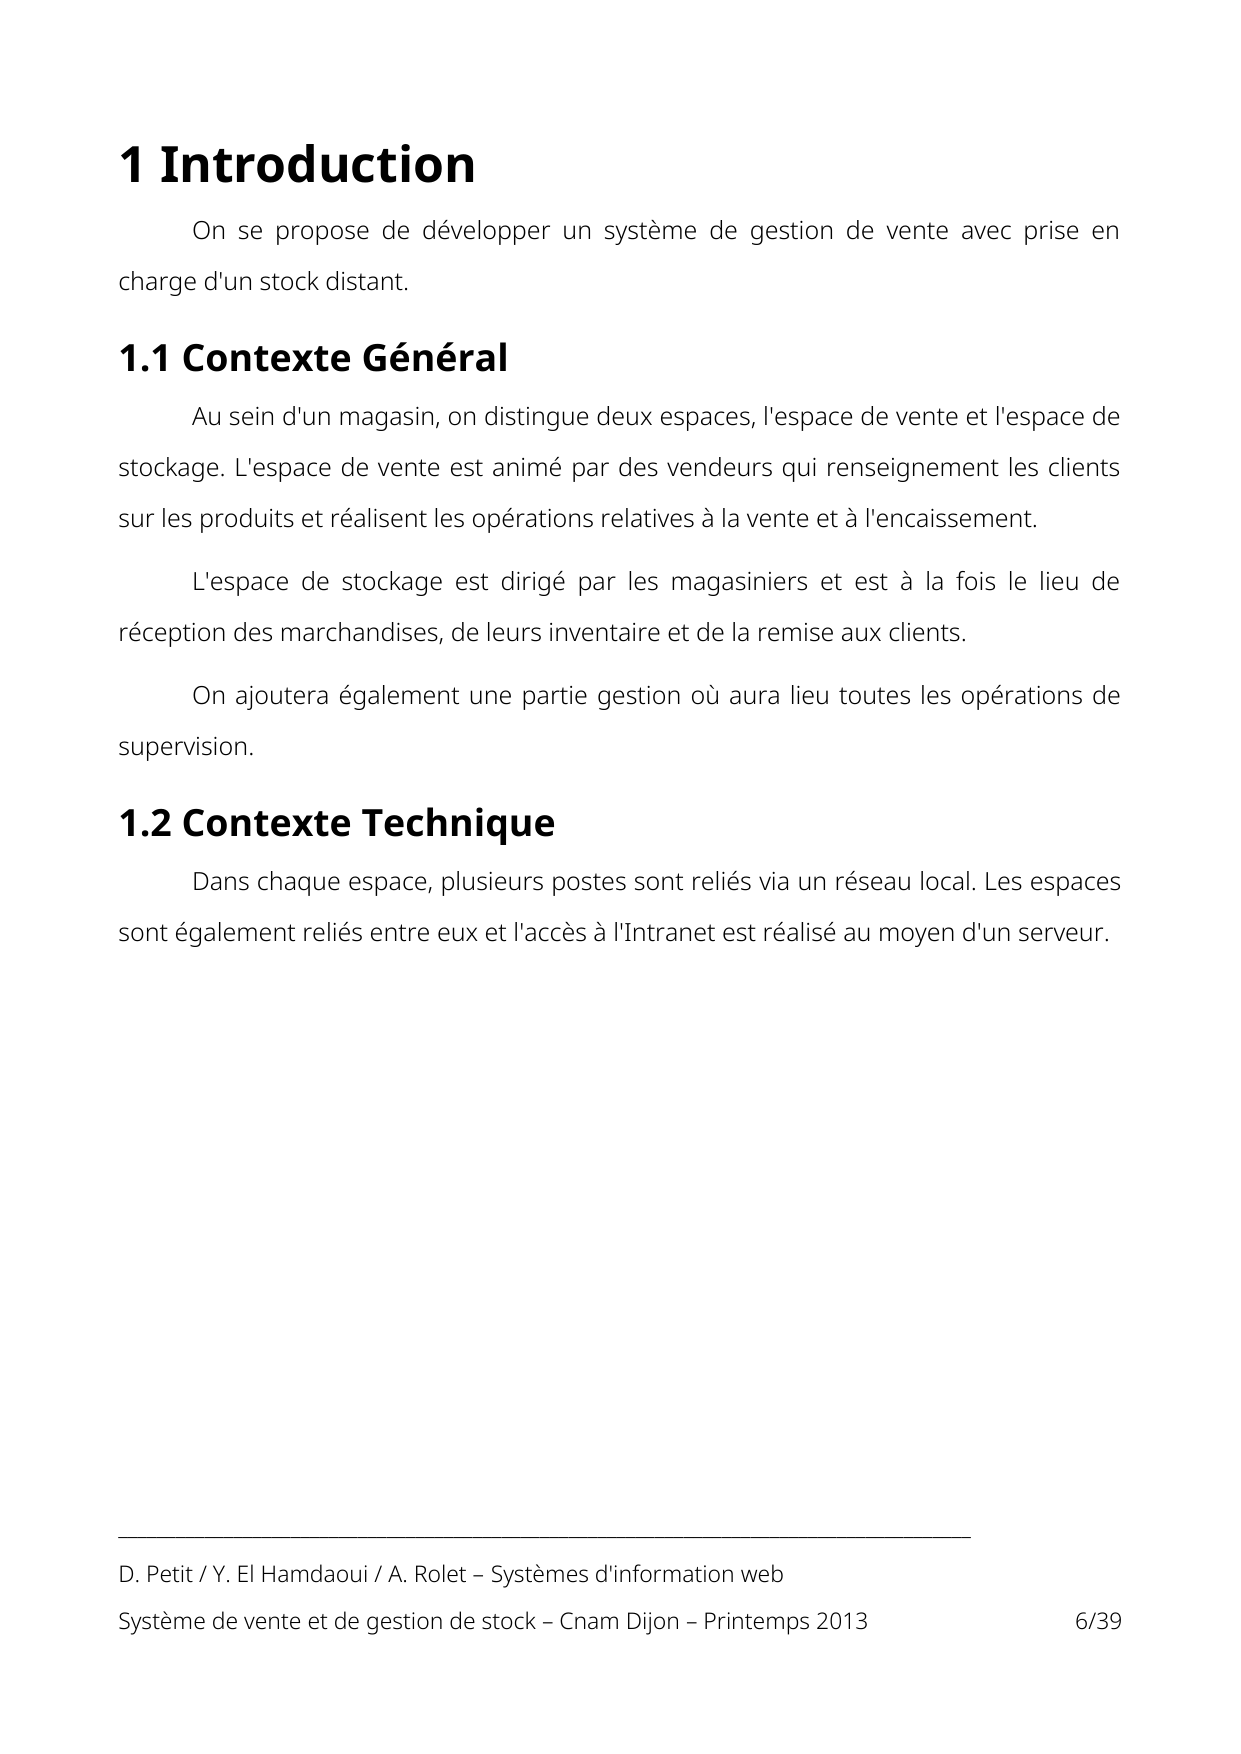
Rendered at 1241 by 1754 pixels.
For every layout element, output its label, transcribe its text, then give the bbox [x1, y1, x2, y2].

text L'espace de stockage est dirigé par les magasiniers et est à la fois le lieu de réception des marchandises, de leurs inventaire et de la remise aux clients. [118, 564, 1122, 649]
text On ajoutera également une partie gestion où aura lieu toutes les opérations de supervision. [118, 678, 1122, 763]
subtitle Contexte Général [118, 331, 1122, 382]
subtitle Introduction [118, 128, 1122, 197]
text Dans chaque espace, plusieurs postes sont reliés via un réseau local. Les espaces sont également reliés entre eux et l'accès à l'Intranet est réalisé au moyen d'un serveur. [118, 864, 1122, 949]
text On se propose de développer un système de gestion de vente avec prise en charge d'un stock distant. [118, 213, 1122, 298]
subtitle Contexte Technique [118, 796, 1122, 847]
text Au sein d'un magasin, on distingue deux espaces, l'espace de vente et l'espace de stockage. L'espace de vente est animé par des vendeurs qui renseignement les clients sur les produits et réalisent les opérations relatives à la vente et à l'encaissement. [118, 399, 1122, 535]
